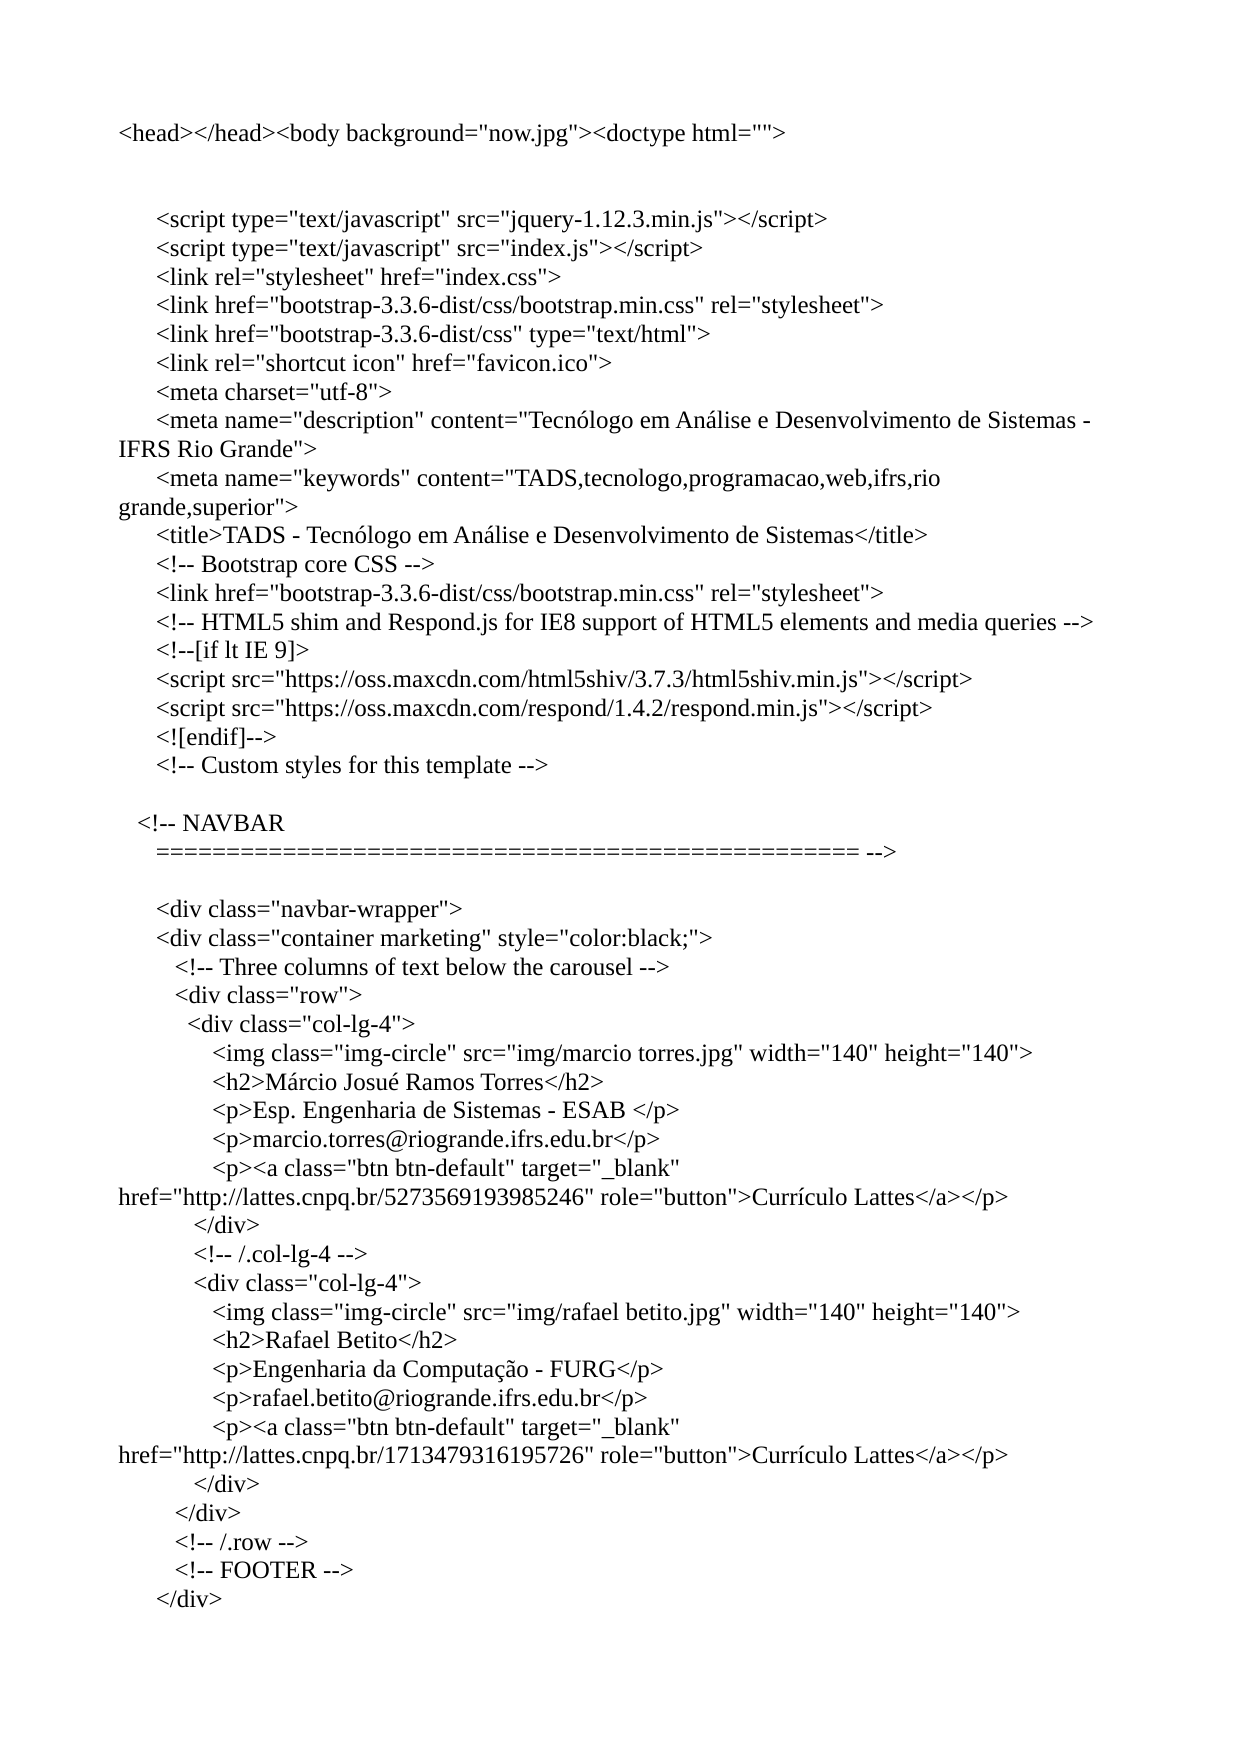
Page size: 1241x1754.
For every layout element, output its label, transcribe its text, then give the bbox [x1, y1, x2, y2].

text <p>Engenharia da Computação - FURG</p> [118, 1354, 1122, 1383]
text <div class="col-lg-4"> [118, 1009, 1122, 1038]
text <head></head><body background="now.jpg"><doctype html=""> [118, 118, 1122, 147]
text <h2>Márcio Josué Ramos Torres</h2> [118, 1067, 1122, 1096]
text <script type="text/javascript" src="index.js"></script> [118, 233, 1122, 262]
text <![endif]--> [118, 722, 1122, 751]
text </div> [118, 1211, 1122, 1239]
text <h2>Rafael Betito</h2> [118, 1326, 1122, 1354]
text <script type="text/javascript" src="jquery-1.12.3.min.js"></script> [118, 204, 1122, 233]
text <meta name="description" content="Tecnólogo em Análise e Desenvolvimento de Sistemas - IFRS Rio Grande"> [118, 406, 1122, 463]
text <script src="https://oss.maxcdn.com/respond/1.4.2/respond.min.js"></script> [118, 693, 1122, 722]
text <img class="img-circle" src="img/rafael betito.jpg" width="140" height="140"> [118, 1297, 1122, 1326]
text <meta name="keywords" content="TADS,tecnologo,programacao,web,ifrs,rio grande,superior"> [118, 463, 1122, 521]
text ================================================== --> [118, 837, 1122, 866]
text <div class="row"> [118, 981, 1122, 1009]
text <!-- HTML5 shim and Respond.js for IE8 support of HTML5 elements and media queries --> [118, 607, 1122, 636]
text <link href="bootstrap-3.3.6-dist/css/bootstrap.min.css" rel="stylesheet"> [118, 578, 1122, 607]
text <p>marcio.torres@riogrande.ifrs.edu.br</p> [118, 1124, 1122, 1153]
text <link href="bootstrap-3.3.6-dist/css" type="text/html"> [118, 319, 1122, 348]
text <!-- /.col-lg-4 --> [118, 1239, 1122, 1268]
text <title>TADS - Tecnólogo em Análise e Desenvolvimento de Sistemas</title> [118, 521, 1122, 549]
text <link rel="stylesheet" href="index.css"> [118, 262, 1122, 291]
text <p>Esp. Engenharia de Sistemas - ESAB </p> [118, 1096, 1122, 1124]
text <!-- Bootstrap core CSS --> [118, 549, 1122, 578]
text <div class="navbar-wrapper"> [118, 894, 1122, 923]
text <p><a class="btn btn-default" target="_blank" href="http://lattes.cnpq.br/5273569193985246" role="button">Currículo Lattes</a></p> [118, 1153, 1122, 1211]
text <!-- FOOTER --> [118, 1556, 1122, 1584]
text <!-- /.row --> [118, 1527, 1122, 1556]
text </div> [118, 1469, 1122, 1498]
text <p>rafael.betito@riogrande.ifrs.edu.br</p> [118, 1383, 1122, 1412]
text <div class="col-lg-4"> [118, 1268, 1122, 1297]
text <p><a class="btn btn-default" target="_blank" href="http://lattes.cnpq.br/1713479316195726" role="button">Currículo Lattes</a></p> [118, 1412, 1122, 1469]
text <meta charset="utf-8"> [118, 377, 1122, 406]
text </div> [118, 1584, 1122, 1613]
text <link href="bootstrap-3.3.6-dist/css/bootstrap.min.css" rel="stylesheet"> [118, 291, 1122, 319]
text </div> [118, 1498, 1122, 1527]
text <!-- Three columns of text below the carousel --> [118, 952, 1122, 981]
text <link rel="shortcut icon" href="favicon.ico"> [118, 348, 1122, 377]
text <!-- NAVBAR [118, 808, 1122, 837]
text <img class="img-circle" src="img/marcio torres.jpg" width="140" height="140"> [118, 1038, 1122, 1067]
text <!-- Custom styles for this template --> [118, 751, 1122, 779]
text <div class="container marketing" style="color:black;"> [118, 923, 1122, 952]
text <!--[if lt IE 9]> [118, 636, 1122, 664]
text <script src="https://oss.maxcdn.com/html5shiv/3.7.3/html5shiv.min.js"></script> [118, 664, 1122, 693]
